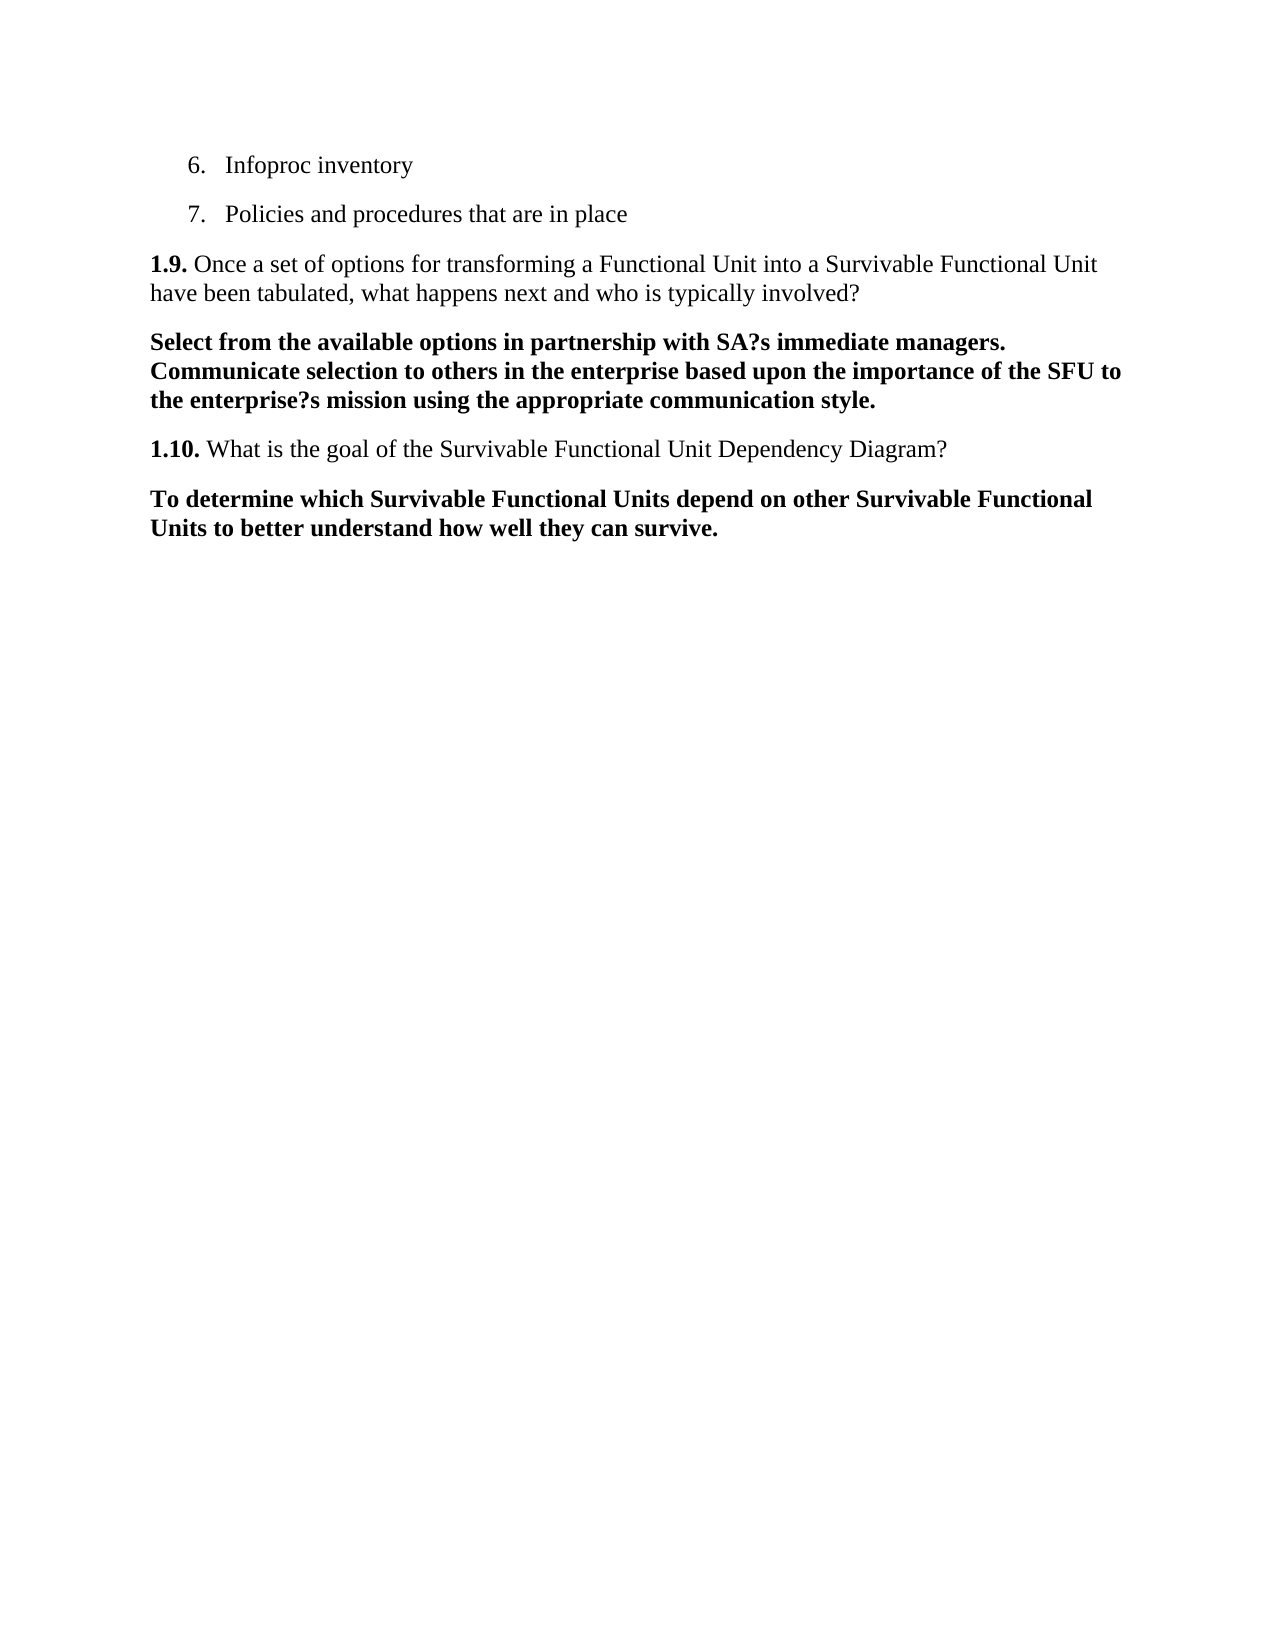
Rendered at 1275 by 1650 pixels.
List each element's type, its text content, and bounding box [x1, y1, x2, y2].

text To determine which Survivable Functional Units depend on other Survivable Functional Units to better understand how well they can survive. [150, 484, 1125, 542]
text Select from the available options in partnership with SA?s immediate managers. Communicate selection to others in the enterprise based upon the importance of the SFU to the enterprise?s mission using the appropriate communication style. [150, 327, 1125, 414]
list Policies and procedures that are in place [187, 199, 1125, 228]
list Infoproc inventory [187, 150, 1125, 179]
text 1.10. What is the goal of the Survivable Functional Unit Dependency Diagram? [150, 434, 1125, 463]
text 1.9. Once a set of options for transforming a Functional Unit into a Survivable Functional Unit have been tabulated, what happens next and who is typically involved? [150, 249, 1125, 307]
